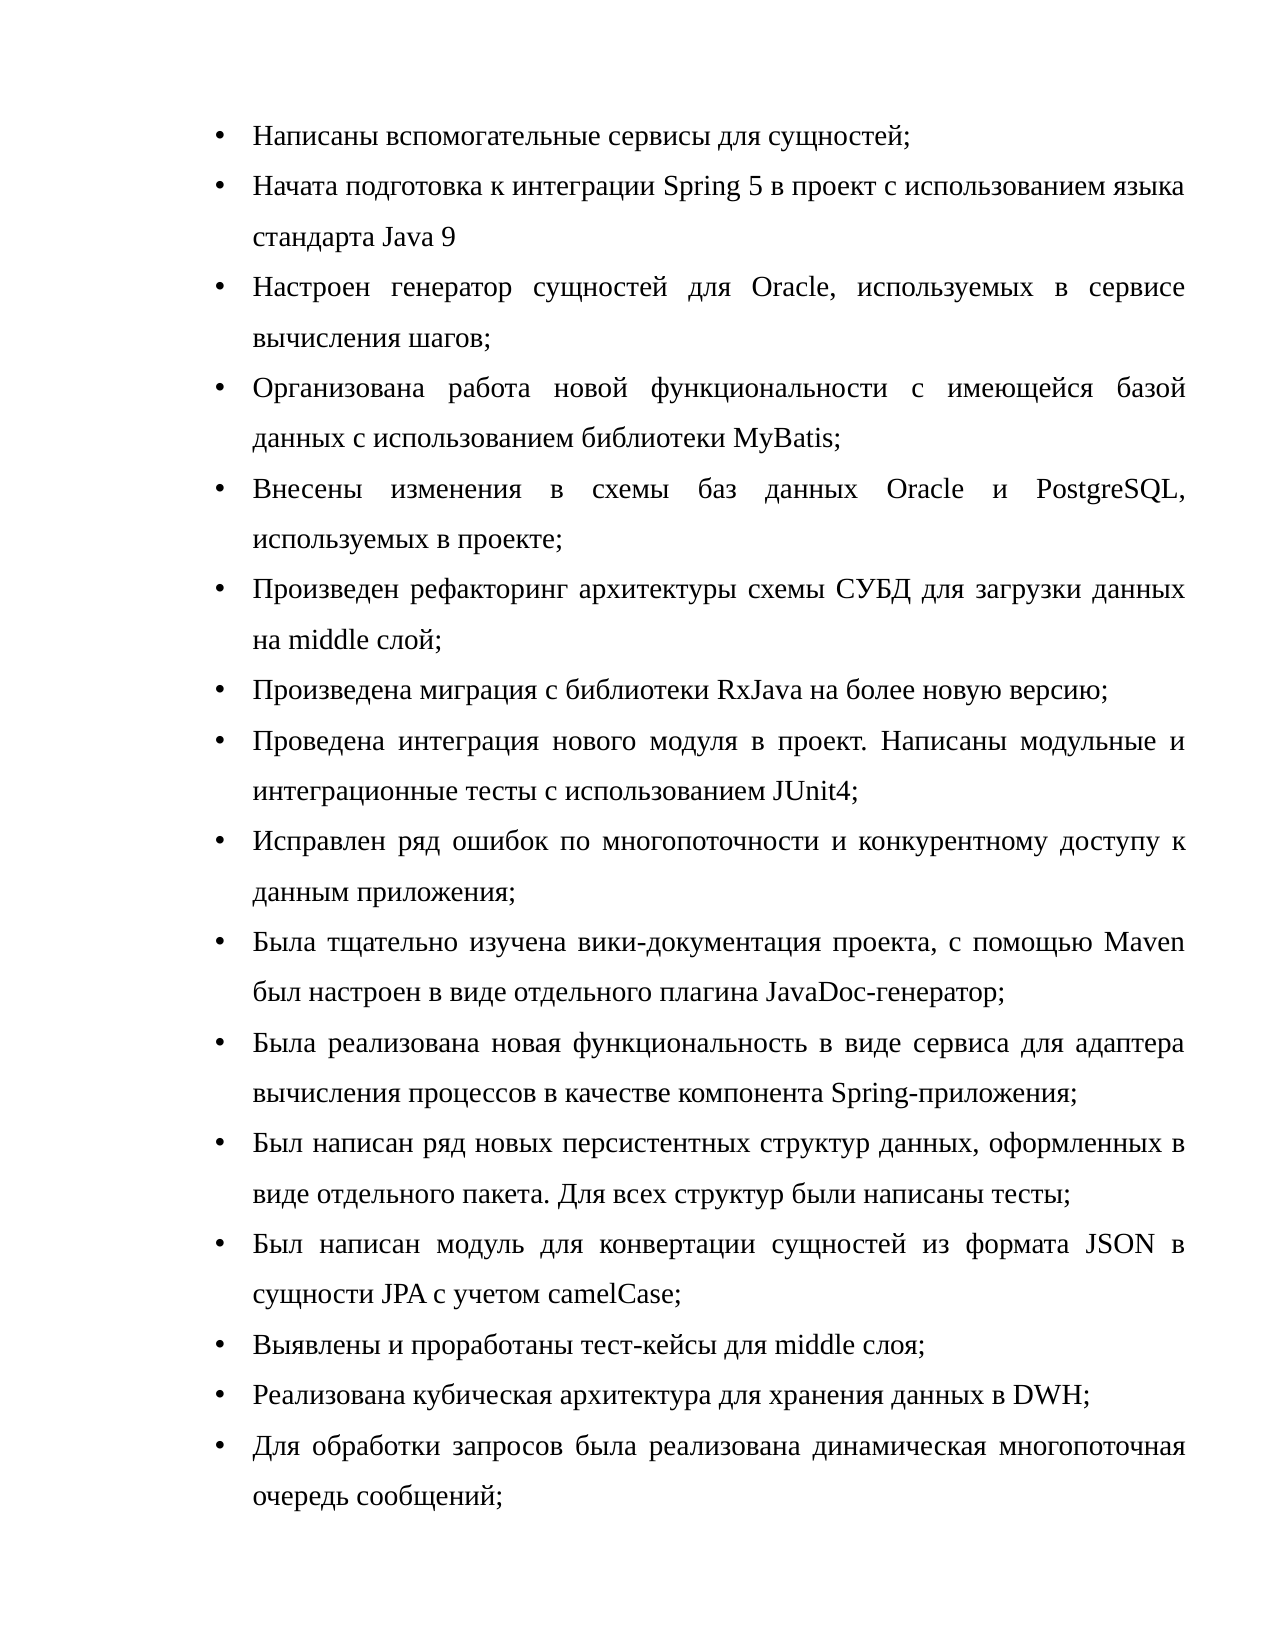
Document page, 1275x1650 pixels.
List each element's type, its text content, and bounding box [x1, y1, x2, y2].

list Произведена миграция с библиотеки RxJava на более новую версию; [215, 672, 1186, 706]
list Был написан модуль для конвертации сущностей из формата JSON в сущности JPA с учетом camelCase; [215, 1226, 1186, 1310]
list Была реализована новая функциональность в виде сервиса для адаптера вычисления процессов в качестве компонента Spring-приложения; [215, 1025, 1186, 1109]
list Проведена интеграция нового модуля в проект. Написаны модульные и интеграционные тесты с использованием JUnit4; [215, 723, 1186, 807]
list Произведен рефакторинг архитектуры схемы СУБД для загрузки данных на middle слой; [215, 571, 1186, 655]
list Была тщательно изучена вики-документация проекта, с помощью Maven был настроен в виде отдельного плагина JavaDoc-генератор; [215, 924, 1186, 1008]
list Внесены изменения в схемы баз данных Oracle и PostgreSQL, используемых в проекте; [215, 471, 1186, 555]
list Организована работа новой функциональности с имеющейся базой данных с использованием библиотеки MyBatis; [215, 370, 1186, 454]
list Реализована кубическая архитектура для хранения данных в DWH; [215, 1377, 1186, 1411]
list Начата подготовка к интеграции Spring 5 в проект с использованием языка стандарта Java 9 [215, 168, 1186, 252]
list Для обработки запросов была реализована динамическая многопоточная очередь сообщений; [215, 1428, 1186, 1512]
list Был написан ряд новых персистентных структур данных, оформленных в виде отдельного пакета. Для всех структур были написаны тесты; [215, 1126, 1186, 1209]
list Выявлены и проработаны тест-кейсы для middle слоя; [215, 1327, 1186, 1361]
list Написаны вспомогательные сервисы для сущностей; [215, 118, 1186, 152]
list Исправлен ряд ошибок по многопоточности и конкурентному доступу к данным приложения; [215, 823, 1186, 907]
list Настроен генератор сущностей для Oracle, используемых в сервисе вычисления шагов; [215, 269, 1186, 353]
